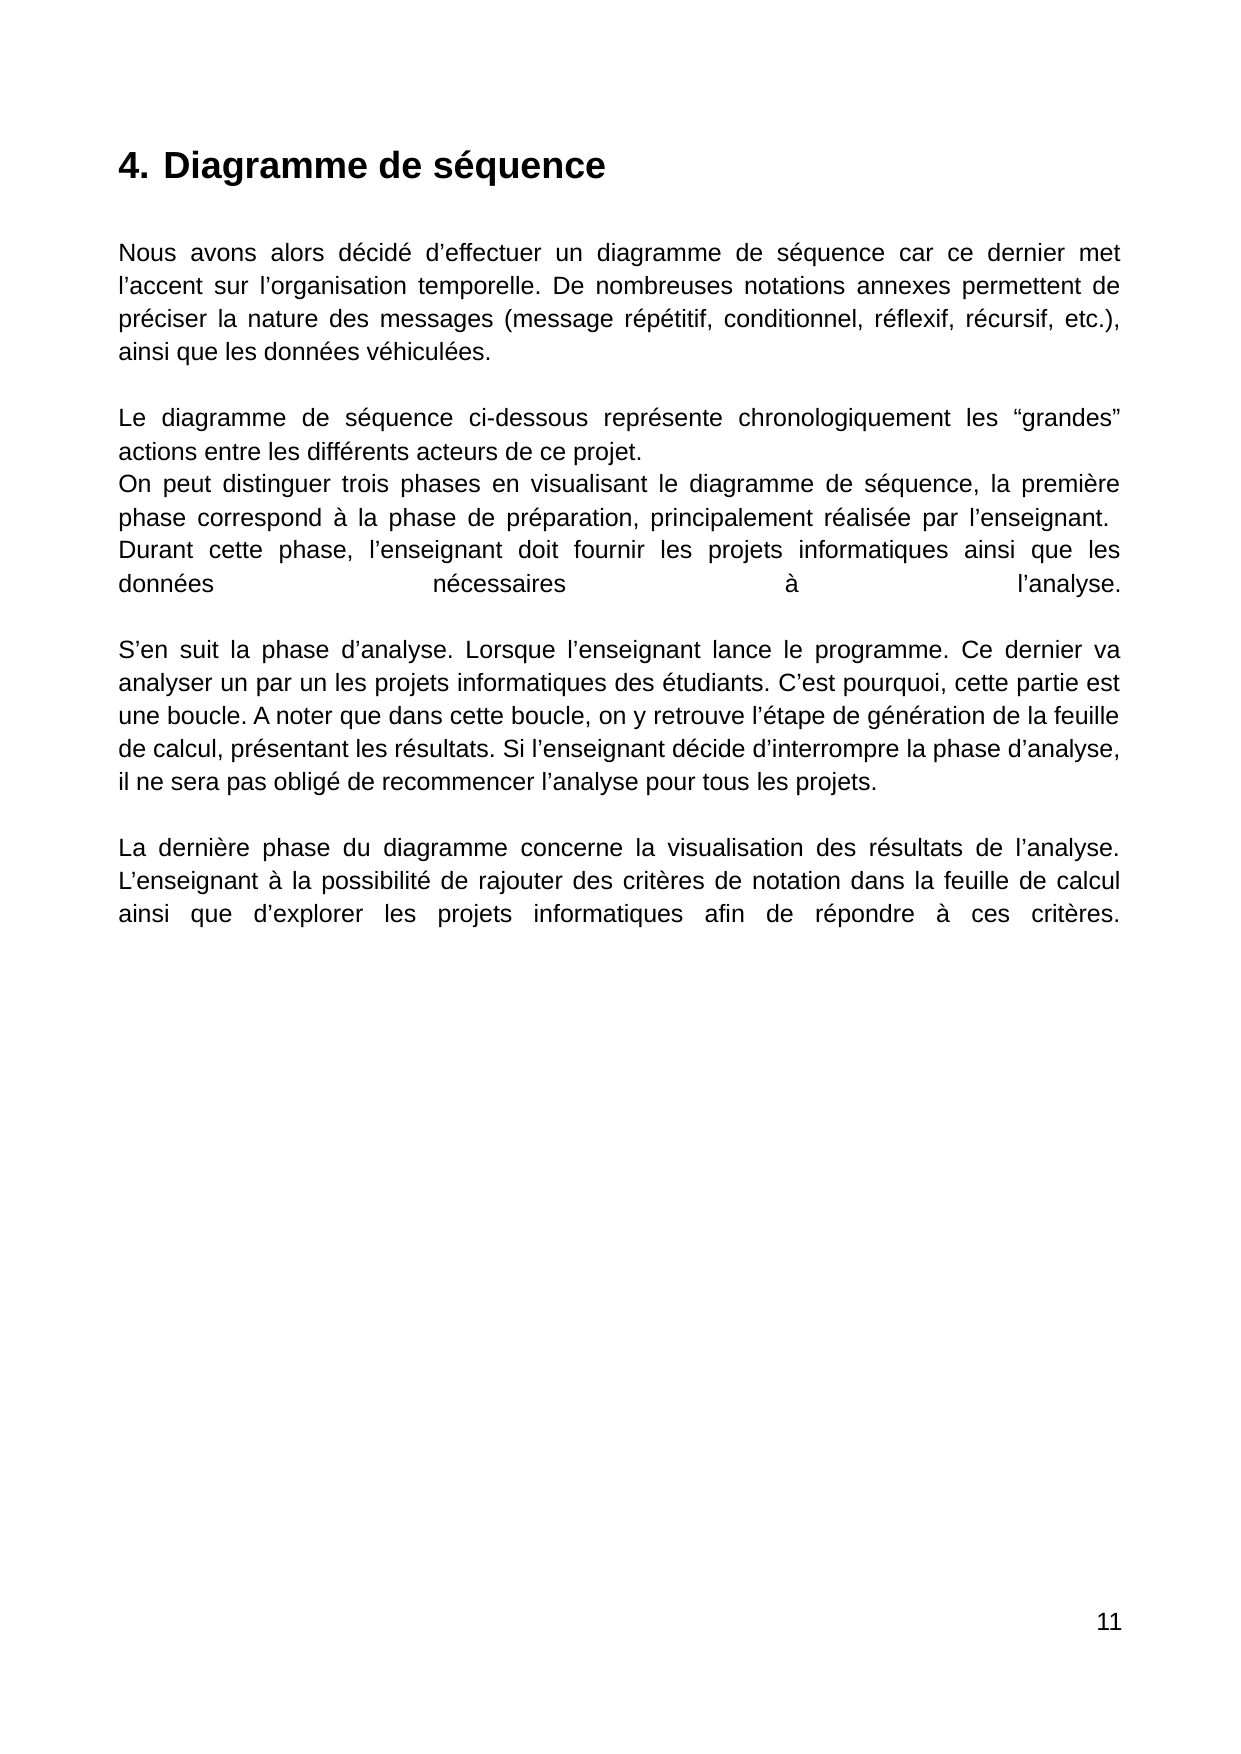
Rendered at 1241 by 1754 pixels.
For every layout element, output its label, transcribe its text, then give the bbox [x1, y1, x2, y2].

text On peut distinguer trois phases en visualisant le diagramme de séquence, la première phase correspond à la phase de préparation, principalement réalisée par l’enseignant. Durant cette phase, l’enseignant doit fournir les projets informatiques ainsi que les données nécessaires à l’analyse. S’en suit la phase d’analyse. Lorsque l’enseignant lance le programme. Ce dernier va analyser un par un les projets informatiques des étudiants. C’est pourquoi, cette partie est une boucle. A noter que dans cette boucle, on y retrouve l’étape de génération de la feuille de calcul, présentant les résultats. Si l’enseignant décide d’interrompre la phase d’analyse, il ne sera pas obligé de recommencer l’analyse pour tous les projets. [118, 469, 1122, 795]
text Nous avons alors décidé d’effectuer un diagramme de séquence car ce dernier met l’accent sur l’organisation temporelle. De nombreuses notations annexes permettent de préciser la nature des messages (message répétitif, conditionnel, réflexif, récursif, etc.), ainsi que les données véhiculées. [118, 238, 1122, 366]
text Le diagramme de séquence ci-dessous représente chronologiquement les “grandes” actions entre les différents acteurs de ce projet. [118, 403, 1122, 465]
text La dernière phase du diagramme concerne la visualisation des résultats de l’analyse. L’enseignant à la possibilité de rajouter des critères de notation dans la feuille de calcul ainsi que d’explorer les projets informatiques afin de répondre à ces critères. [118, 833, 1122, 993]
subtitle Diagramme de séquence [118, 143, 1122, 186]
